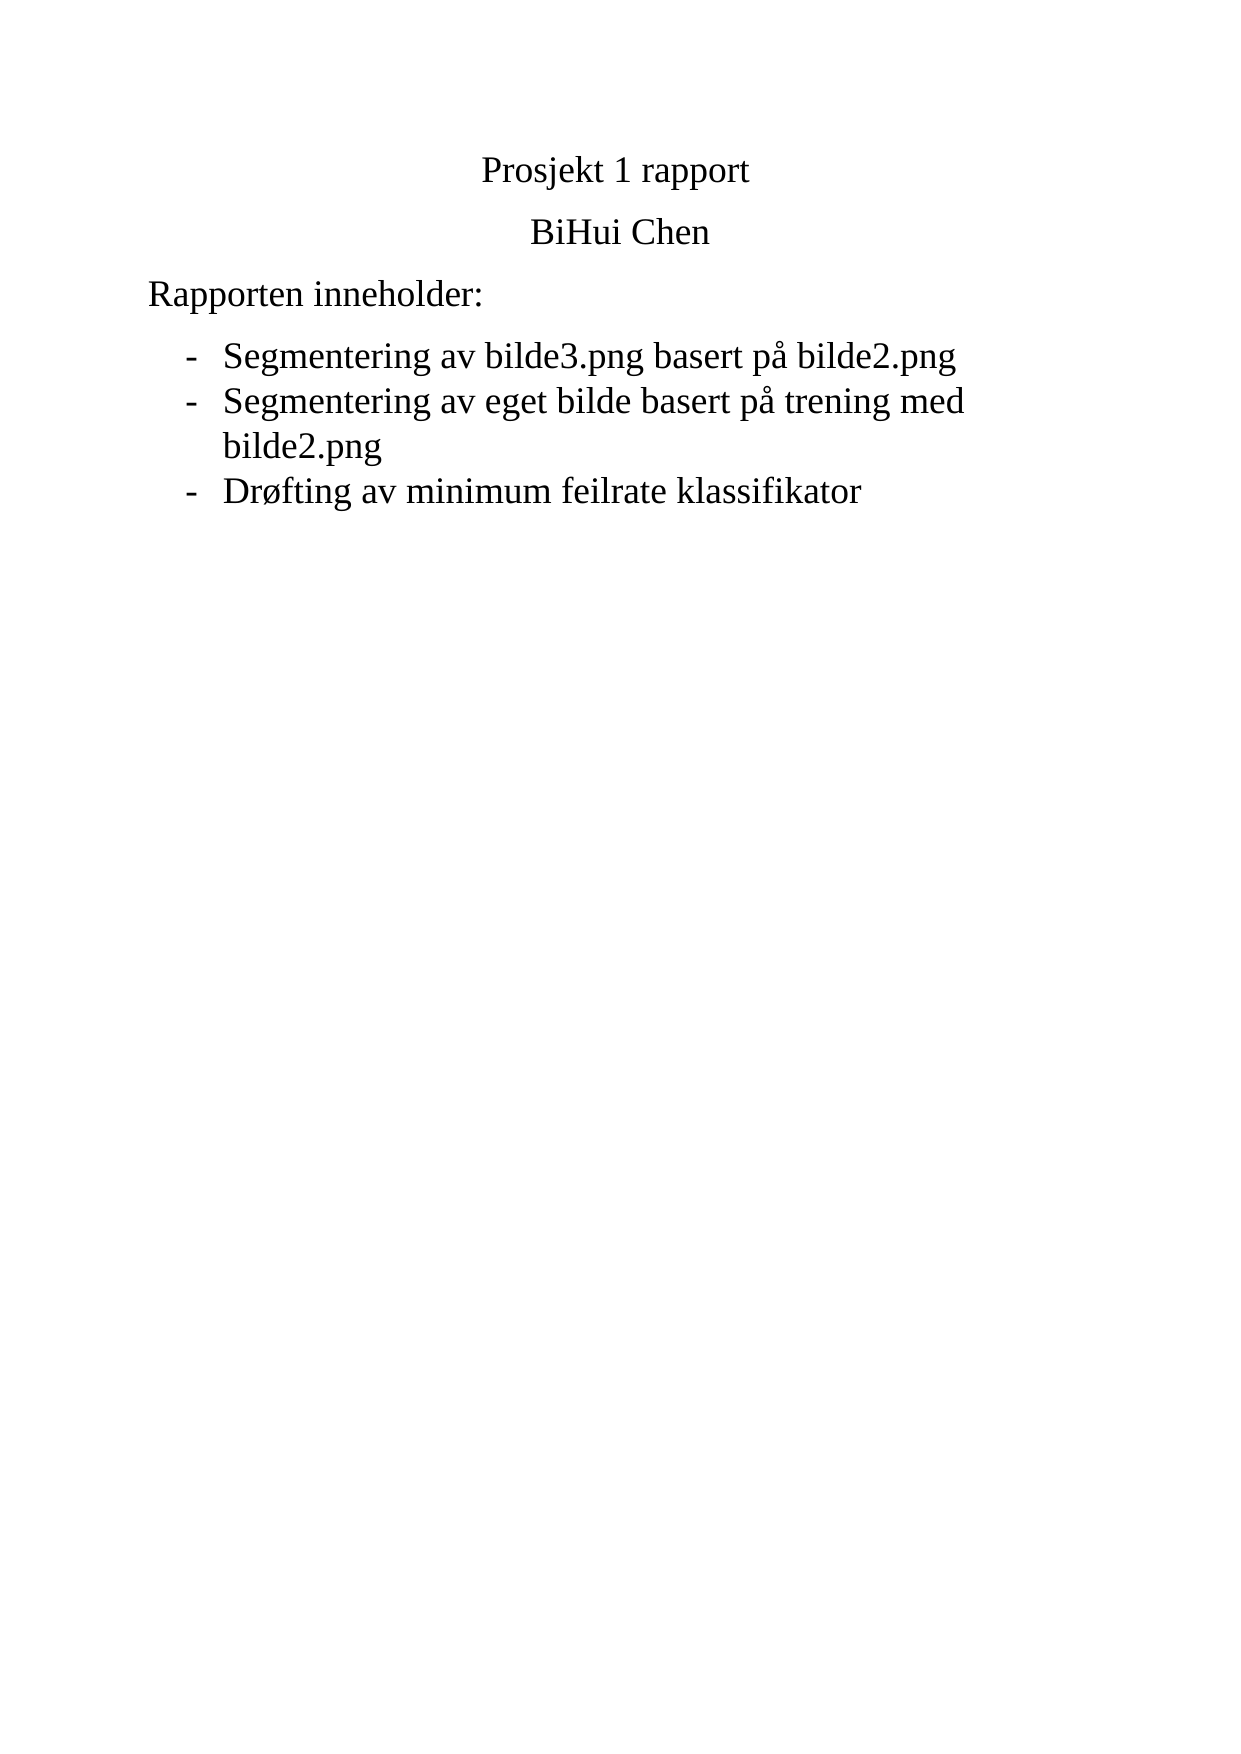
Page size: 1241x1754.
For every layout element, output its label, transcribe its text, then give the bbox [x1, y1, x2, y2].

text Rapporten inneholder: [148, 271, 1093, 314]
list Segmentering av eget bilde basert på trening med bilde2.png [185, 378, 1093, 467]
text Prosjekt 1 rapport [148, 148, 1093, 191]
list Drøfting av minimum feilrate klassifikator [185, 469, 1093, 512]
text BiHui Chen [148, 209, 1093, 253]
list Segmentering av bilde3.png basert på bilde2.png [185, 333, 1093, 376]
